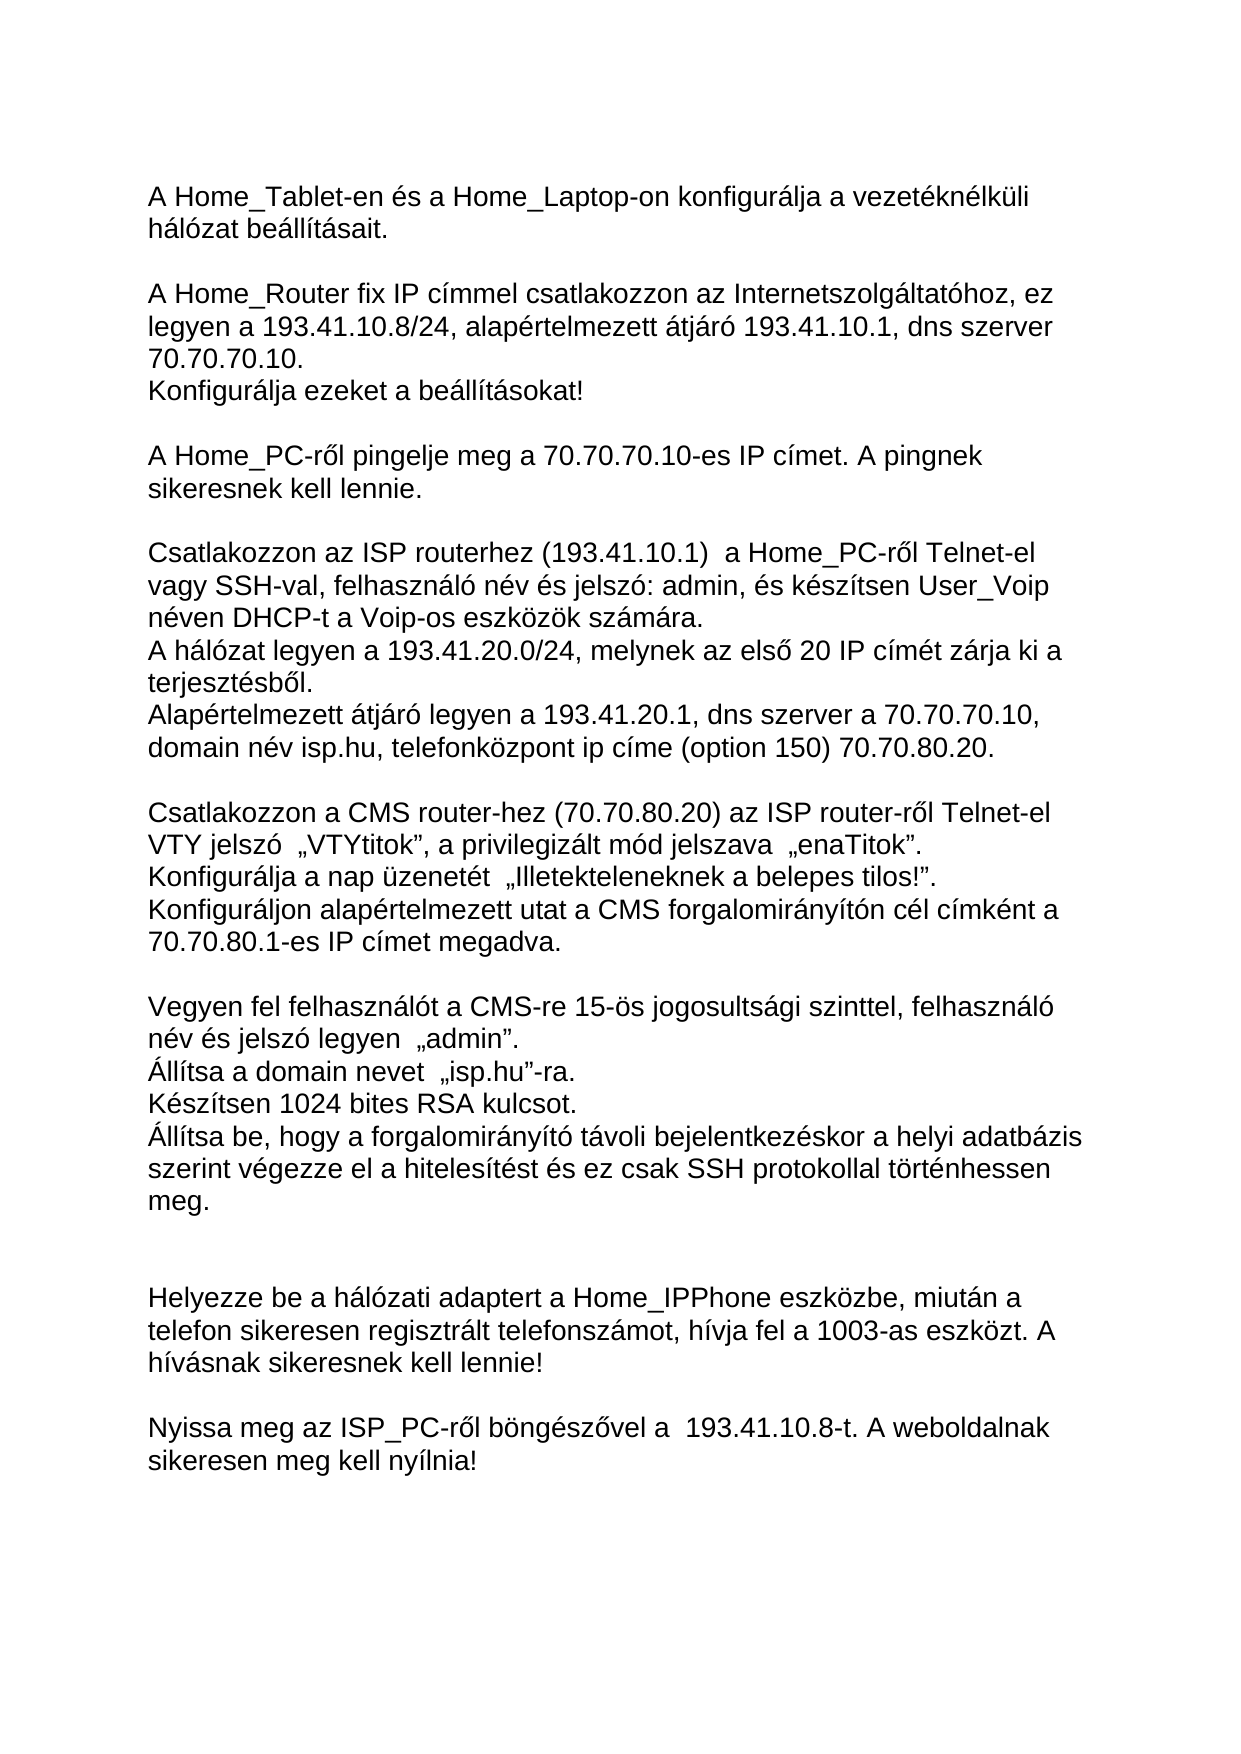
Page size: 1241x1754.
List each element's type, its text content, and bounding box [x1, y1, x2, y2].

text A Home_Tablet-en és a Home_Laptop-on konfigurálja a vezetéknélküli hálózat beállításait. [148, 180, 1093, 245]
text Konfigurálja ezeket a beállításokat! [148, 374, 1093, 407]
text Helyezze be a hálózati adaptert a Home_IPPhone eszközbe, miután a telefon sikeresen regisztrált telefonszámot, hívja fel a 1003-as eszközt. A hívásnak sikeresnek kell lennie! [148, 1281, 1093, 1379]
text Konfiguráljon alapértelmezett utat a CMS forgalomirányítón cél címként a 70.70.80.1-es IP címet megadva. [148, 893, 1093, 957]
text Állítsa a domain nevet „isp.hu”-ra. [148, 1055, 1093, 1087]
text Vegyen fel felhasználót a CMS-re 15-ös jogosultsági szinttel, felhasználó név és jelszó legyen „admin”. [148, 990, 1093, 1055]
text A Home_PC-ről pingelje meg a 70.70.70.10-es IP címet. A pingnek sikeresnek kell lennie. [148, 439, 1093, 504]
text A Home_Router fix IP címmel csatlakozzon az Internetszolgáltatóhoz, ez legyen a 193.41.10.8/24, alapértelmezett átjáró 193.41.10.1, dns szerver 70.70.70.10. [148, 277, 1093, 374]
text Csatlakozzon a CMS router-hez (70.70.80.20) az ISP router-ről Telnet-el VTY jelszó „VTYtitok”, a privilegizált mód jelszava „enaTitok”. [148, 796, 1093, 860]
text Készítsen 1024 bites RSA kulcsot. [148, 1087, 1093, 1119]
text Konfigurálja a nap üzenetét „Illetekteleneknek a belepes tilos!”. [148, 860, 1093, 893]
text Csatlakozzon az ISP routerhez (193.41.10.1) a Home_PC-ről Telnet-el vagy SSH-val, felhasználó név és jelszó: admin, és készítsen User_Voip néven DHCP-t a Voip-os eszközök számára. [148, 536, 1093, 633]
text Állítsa be, hogy a forgalomirányító távoli bejelentkezéskor a helyi adatbázis szerint végezze el a hitelesítést és ez csak SSH protokollal történhessen meg. [148, 1119, 1093, 1217]
text A hálózat legyen a 193.41.20.0/24, melynek az első 20 IP címét zárja ki a terjesztésből. [148, 633, 1093, 698]
text Nyissa meg az ISP_PC-ről böngészővel a 193.41.10.8-t. A weboldalnak sikeresen meg kell nyílnia! [148, 1411, 1093, 1476]
text Alapértelmezett átjáró legyen a 193.41.20.1, dns szerver a 70.70.70.10, domain név isp.hu, telefonközpont ip címe (option 150) 70.70.80.20. [148, 698, 1093, 763]
